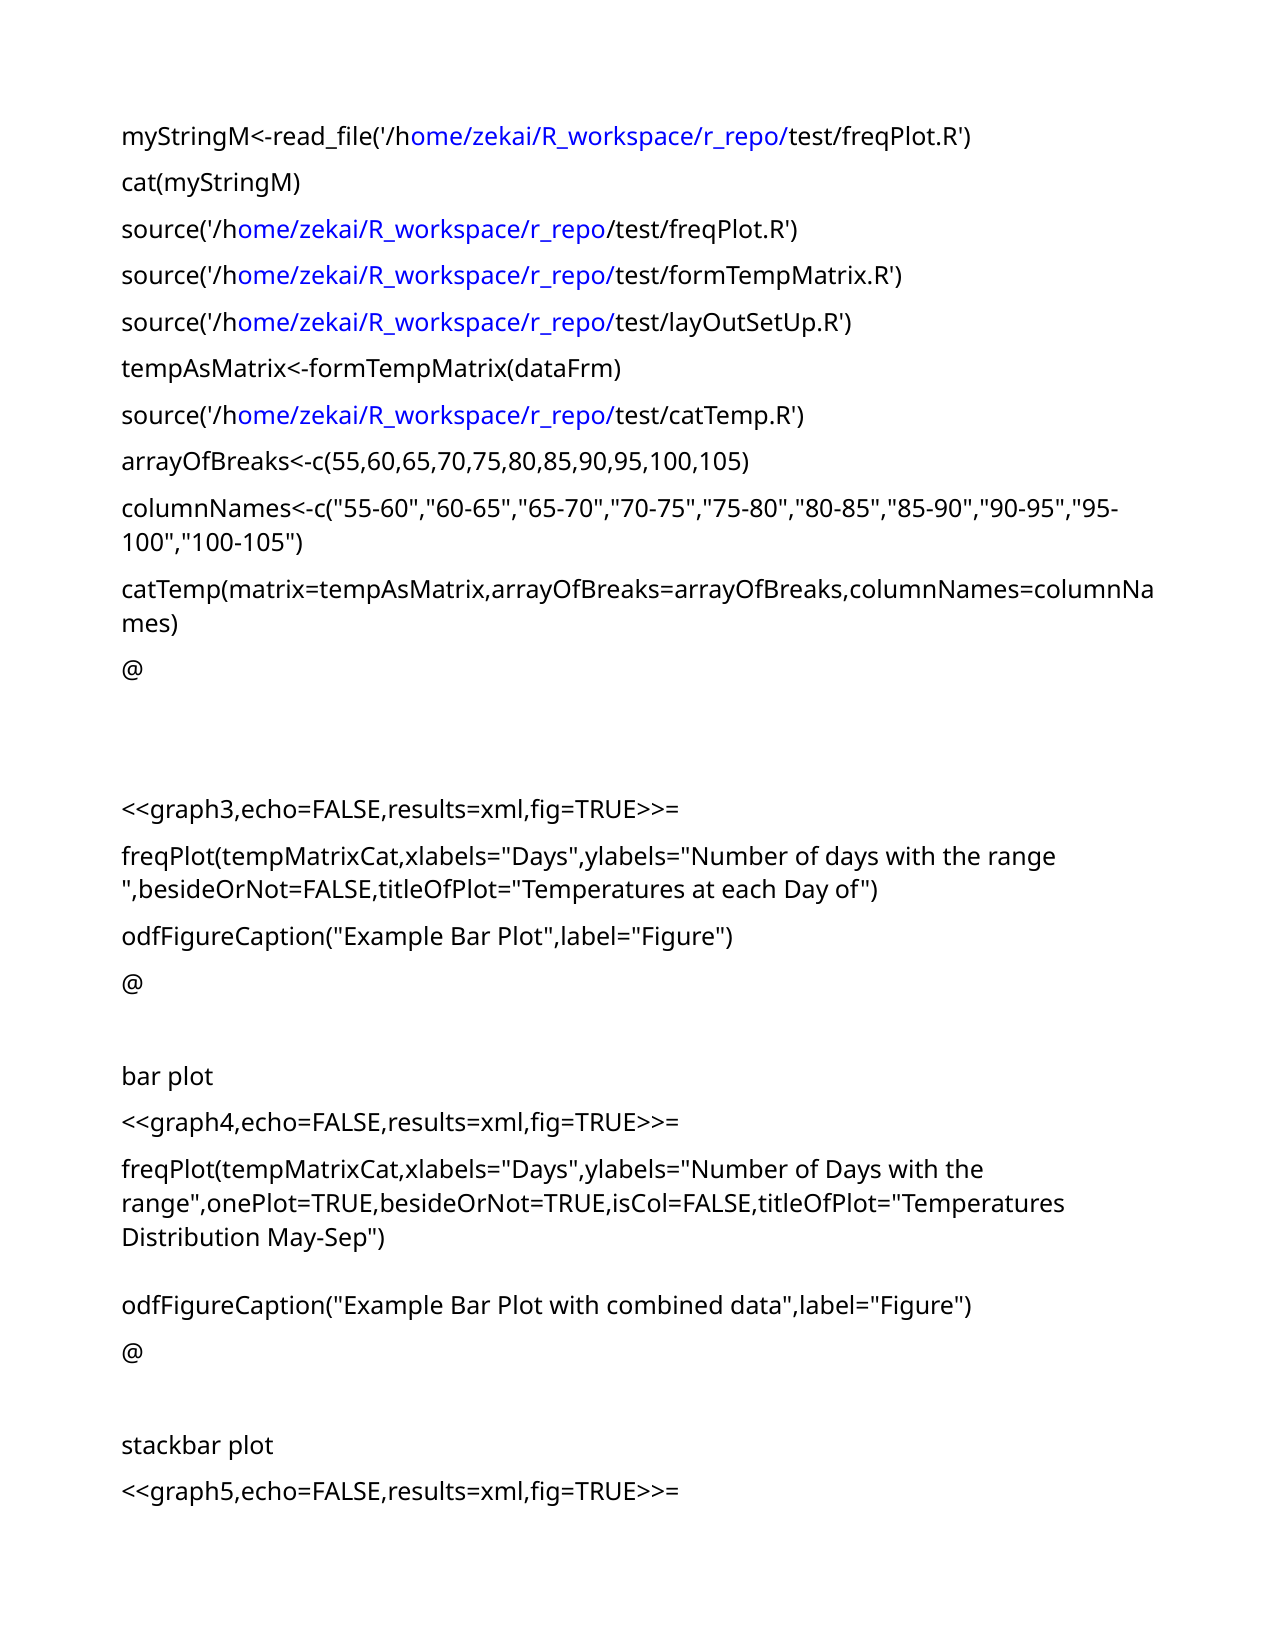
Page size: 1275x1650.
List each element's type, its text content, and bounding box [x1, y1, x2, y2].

text cat(myStringM) [121, 165, 1158, 199]
text catTemp(matrix=tempAsMatrix,arrayOfBreaks=arrayOfBreaks,columnNames=columnNames) [121, 571, 1158, 639]
text tempAsMatrix<-formTempMatrix(dataFrm) [121, 351, 1158, 385]
text @ [121, 965, 1158, 999]
text source('/home/zekai/R_workspace/r_repo/test/freqPlot.R') [121, 211, 1158, 245]
text myStringM<-read_file('/home/zekai/R_workspace/r_repo/test/freqPlot.R') [121, 118, 1158, 152]
text odfFigureCaption("Example Bar Plot",label="Figure") [121, 919, 1158, 953]
text @ [121, 1334, 1158, 1368]
text source('/home/zekai/R_workspace/r_repo/test/formTempMatrix.R') [121, 258, 1158, 292]
text @ [121, 652, 1158, 686]
text arrayOfBreaks<-c(55,60,65,70,75,80,85,90,95,100,105) [121, 444, 1158, 478]
text columnNames<-c("55-60","60-65","65-70","70-75","75-80","80-85","85-90","90-95","95-100","100-105") [121, 491, 1158, 559]
text <<graph3,echo=FALSE,results=xml,fig=TRUE>>= [121, 792, 1158, 826]
text odfFigureCaption("Example Bar Plot with combined data",label="Figure") [121, 1288, 1158, 1322]
text source('/home/zekai/R_workspace/r_repo/test/layOutSetUp.R') [121, 304, 1158, 338]
text <<graph4,echo=FALSE,results=xml,fig=TRUE>>= [121, 1105, 1158, 1139]
text stackbar plot [121, 1427, 1158, 1462]
text bar plot [121, 1058, 1158, 1092]
text freqPlot(tempMatrixCat,xlabels="Days",ylabels="Number of days with the range ",besideOrNot=FALSE,titleOfPlot="Temperatures at each Day of") [121, 838, 1158, 906]
text <<graph5,echo=FALSE,results=xml,fig=TRUE>>= [121, 1474, 1158, 1508]
text source('/home/zekai/R_workspace/r_repo/test/catTemp.R') [121, 397, 1158, 432]
text freqPlot(tempMatrixCat,xlabels="Days",ylabels="Number of Days with the range",onePlot=TRUE,besideOrNot=TRUE,isCol=FALSE,titleOfPlot="Temperatures Distribution May-Sep") [121, 1152, 1158, 1254]
